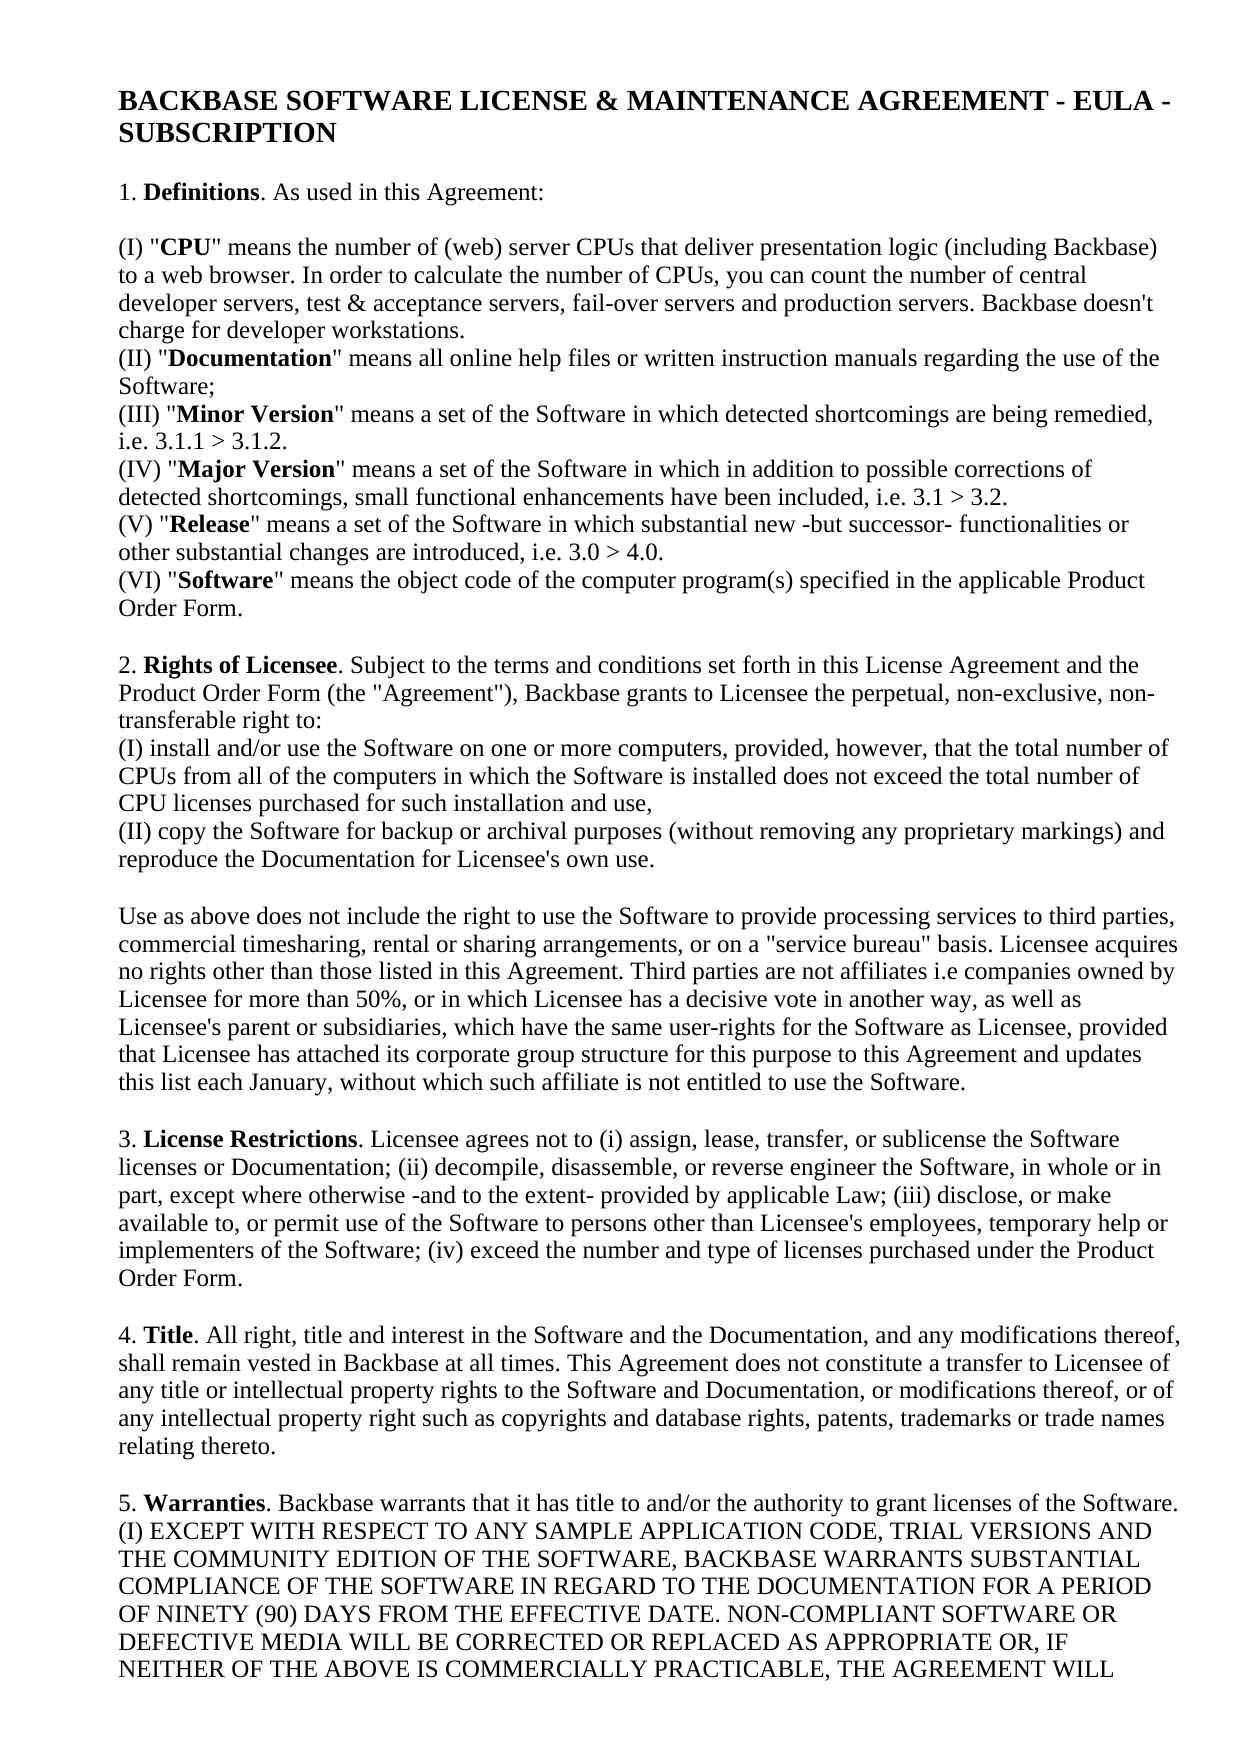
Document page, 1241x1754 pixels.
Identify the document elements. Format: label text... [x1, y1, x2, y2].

text 1. Definitions. As used in this Agreement: (I) "CPU" means the number of (web) server CPUs that deliver presentation logic (including Backbase) to a web browser. In order to calculate the number of CPUs, you can count the number of central developer servers, test & acceptance servers, fail-over servers and production servers. Backbase doesn't charge for developer workstations. (II) "Documentation" means all online help files or written instruction manuals regarding the use of the Software; (III) "Minor Version" means a set of the Software in which detected shortcomings are being remedied, i.e. 3.1.1 > 3.1.2. (IV) "Major Version" means a set of the Software in which in addition to possible corrections of detected shortcomings, small functional enhancements have been included, i.e. 3.1 > 3.2. (V) "Release" means a set of the Software in which substantial new -but successor- functionalities or other substantial changes are introduced, i.e. 3.0 > 4.0. (VI) "Software" means the object code of the computer program(s) specified in the applicable Product Order Form. [118, 178, 1181, 621]
text 4. Title. All right, title and interest in the Software and the Documentation, and any modifications thereof, shall remain vested in Backbase at all times. This Agreement does not constitute a transfer to Licensee of any title or intellectual property rights to the Software and Documentation, or modifications thereof, or of any intellectual property right such as copyrights and database rights, patents, trademarks or trade names relating thereto. [118, 1321, 1181, 1460]
text 2. Rights of Licensee. Subject to the terms and conditions set forth in this License Agreement and the Product Order Form (the "Agreement"), Backbase grants to Licensee the perpetual, non-exclusive, non-transferable right to: (I) install and/or use the Software on one or more computers, provided, however, that the total number of CPUs from all of the computers in which the Software is installed does not exceed the total number of CPU licenses purchased for such installation and use, (II) copy the Software for backup or archival purposes (without removing any proprietary markings) and reproduce the Documentation for Licensee's own use. [118, 651, 1181, 873]
subtitle BACKBASE SOFTWARE LICENSE & MAINTENANCE AGREEMENT - EULA - SUBSCRIPTION [118, 84, 1181, 149]
text Use as above does not include the right to use the Software to provide processing services to third parties, commercial timesharing, rental or sharing arrangements, or on a "service bureau" basis. Licensee acquires no rights other than those listed in this Agreement. Third parties are not affiliates i.e companies owned by Licensee for more than 50%, or in which Licensee has a decisive vote in another way, as well as Licensee's parent or subsidiaries, which have the same user-rights for the Software as Licensee, provided that Licensee has attached its corporate group structure for this purpose to this Agreement and updates this list each January, without which such affiliate is not entitled to use the Software. [118, 902, 1181, 1096]
text 5. Warranties. Backbase warrants that it has title to and/or the authority to grant licenses of the Software. (I) EXCEPT WITH RESPECT TO ANY SAMPLE APPLICATION CODE, TRIAL VERSIONS AND THE COMMUNITY EDITION OF THE SOFTWARE, BACKBASE WARRANTS SUBSTANTIAL COMPLIANCE OF THE SOFTWARE IN REGARD TO THE DOCUMENTATION FOR A PERIOD OF NINETY (90) DAYS FROM THE EFFECTIVE DATE. NON-COMPLIANT SOFTWARE OR DEFECTIVE MEDIA WILL BE CORRECTED OR REPLACED AS APPROPRIATE OR, IF NEITHER OF THE ABOVE IS COMMERCIALLY PRACTICABLE, THE AGREEMENT WILL [118, 1489, 1181, 1683]
text 3. License Restrictions. Licensee agrees not to (i) assign, lease, transfer, or sublicense the Software licenses or Documentation; (ii) decompile, disassemble, or reverse engineer the Software, in whole or in part, except where otherwise -and to the extent- provided by applicable Law; (iii) disclose, or make available to, or permit use of the Software to persons other than Licensee's employees, temporary help or implementers of the Software; (iv) exceed the number and type of licenses purchased under the Product Order Form. [118, 1126, 1181, 1292]
